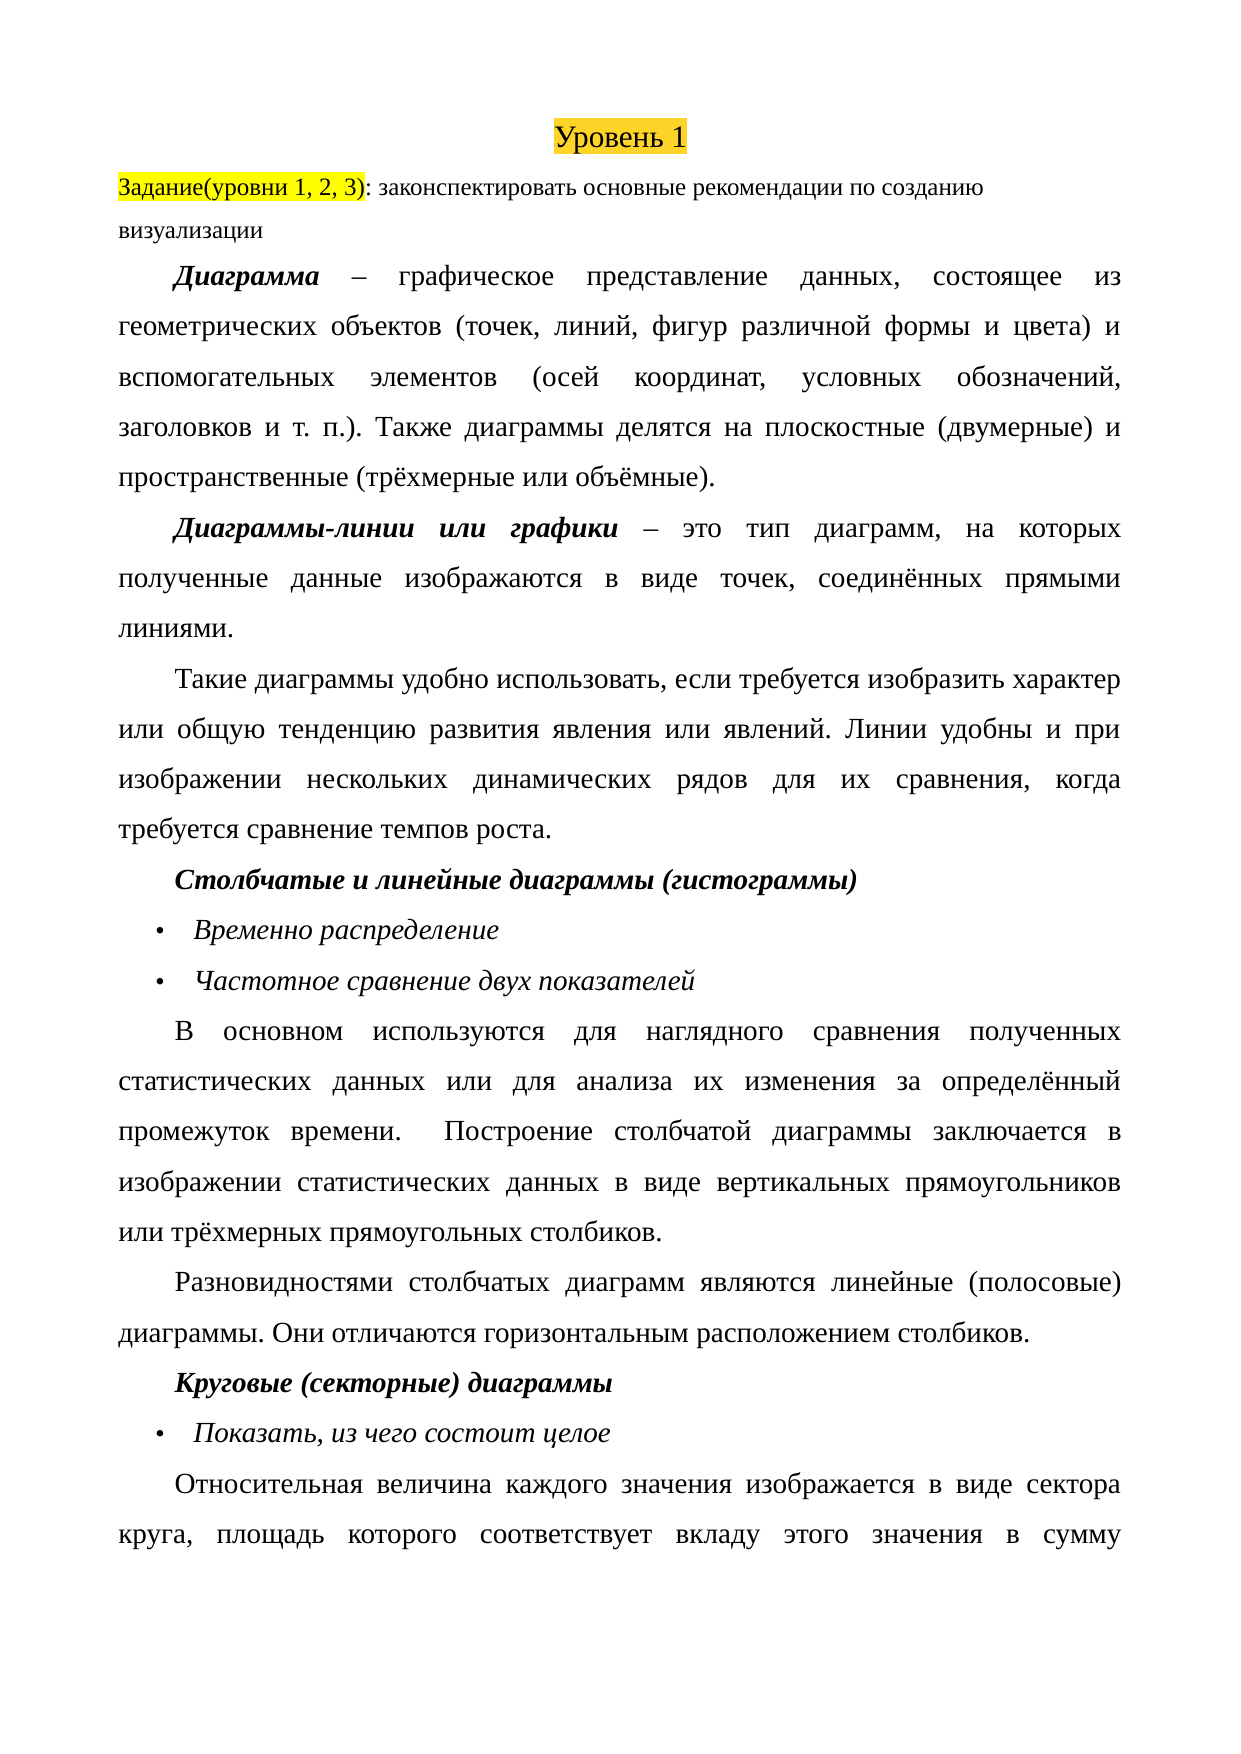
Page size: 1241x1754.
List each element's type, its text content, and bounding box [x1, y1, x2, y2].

text Уровень 1 [118, 118, 1122, 154]
list Временно распределение [156, 912, 1122, 946]
text Такие диаграммы удобно использовать, если требуется изобразить характер или общую тенденцию развития явления или явлений. Линии удобны и при изображении нескольких динамических рядов для их сравнения, когда требуется сравнение темпов роста. [118, 661, 1122, 845]
text В основном используются для наглядного сравнения полученных статистических данных или для анализа их изменения за определённый промежуток времени. Построение столбчатой диаграммы заключается в изображении статистических данных в виде вертикальных прямоугольников или трёхмерных прямоугольных столбиков. [118, 1013, 1122, 1248]
text Круговые (секторные) диаграммы [118, 1365, 1122, 1399]
text Разновидностями столбчатых диаграмм являются линейные (полосовые) диаграммы. Они отличаются горизонтальным расположением столбиков. [118, 1264, 1122, 1348]
list Показать, из чего состоит целое [156, 1415, 1122, 1449]
text Диаграмма – графическое представление данных, состоящее из геометрических объектов (точек, линий, фигур различной формы и цвета) и вспомогательных элементов (осей координат, условных обозначений, заголовков и т. п.). Также диаграммы делятся на плоскостные (двумерные) и пространственные (трёхмерные или объёмные). [118, 258, 1122, 493]
text Задание(уровни 1, 2, 3): законспектировать основные рекомендации по созданию визуализации [118, 172, 1122, 244]
text Столбчатые и линейные диаграммы (гистограммы) [118, 862, 1122, 896]
list Частотное сравнение двух показателей [156, 963, 1122, 996]
text Диаграммы-линии или графики – это тип диаграмм, на которых полученные данные изображаются в виде точек, соединённых прямыми линиями. [118, 510, 1122, 644]
text Относительная величина каждого значения изображается в виде сектора круга, площадь которого соответствует вкладу этого значения в сумму [118, 1466, 1122, 1549]
